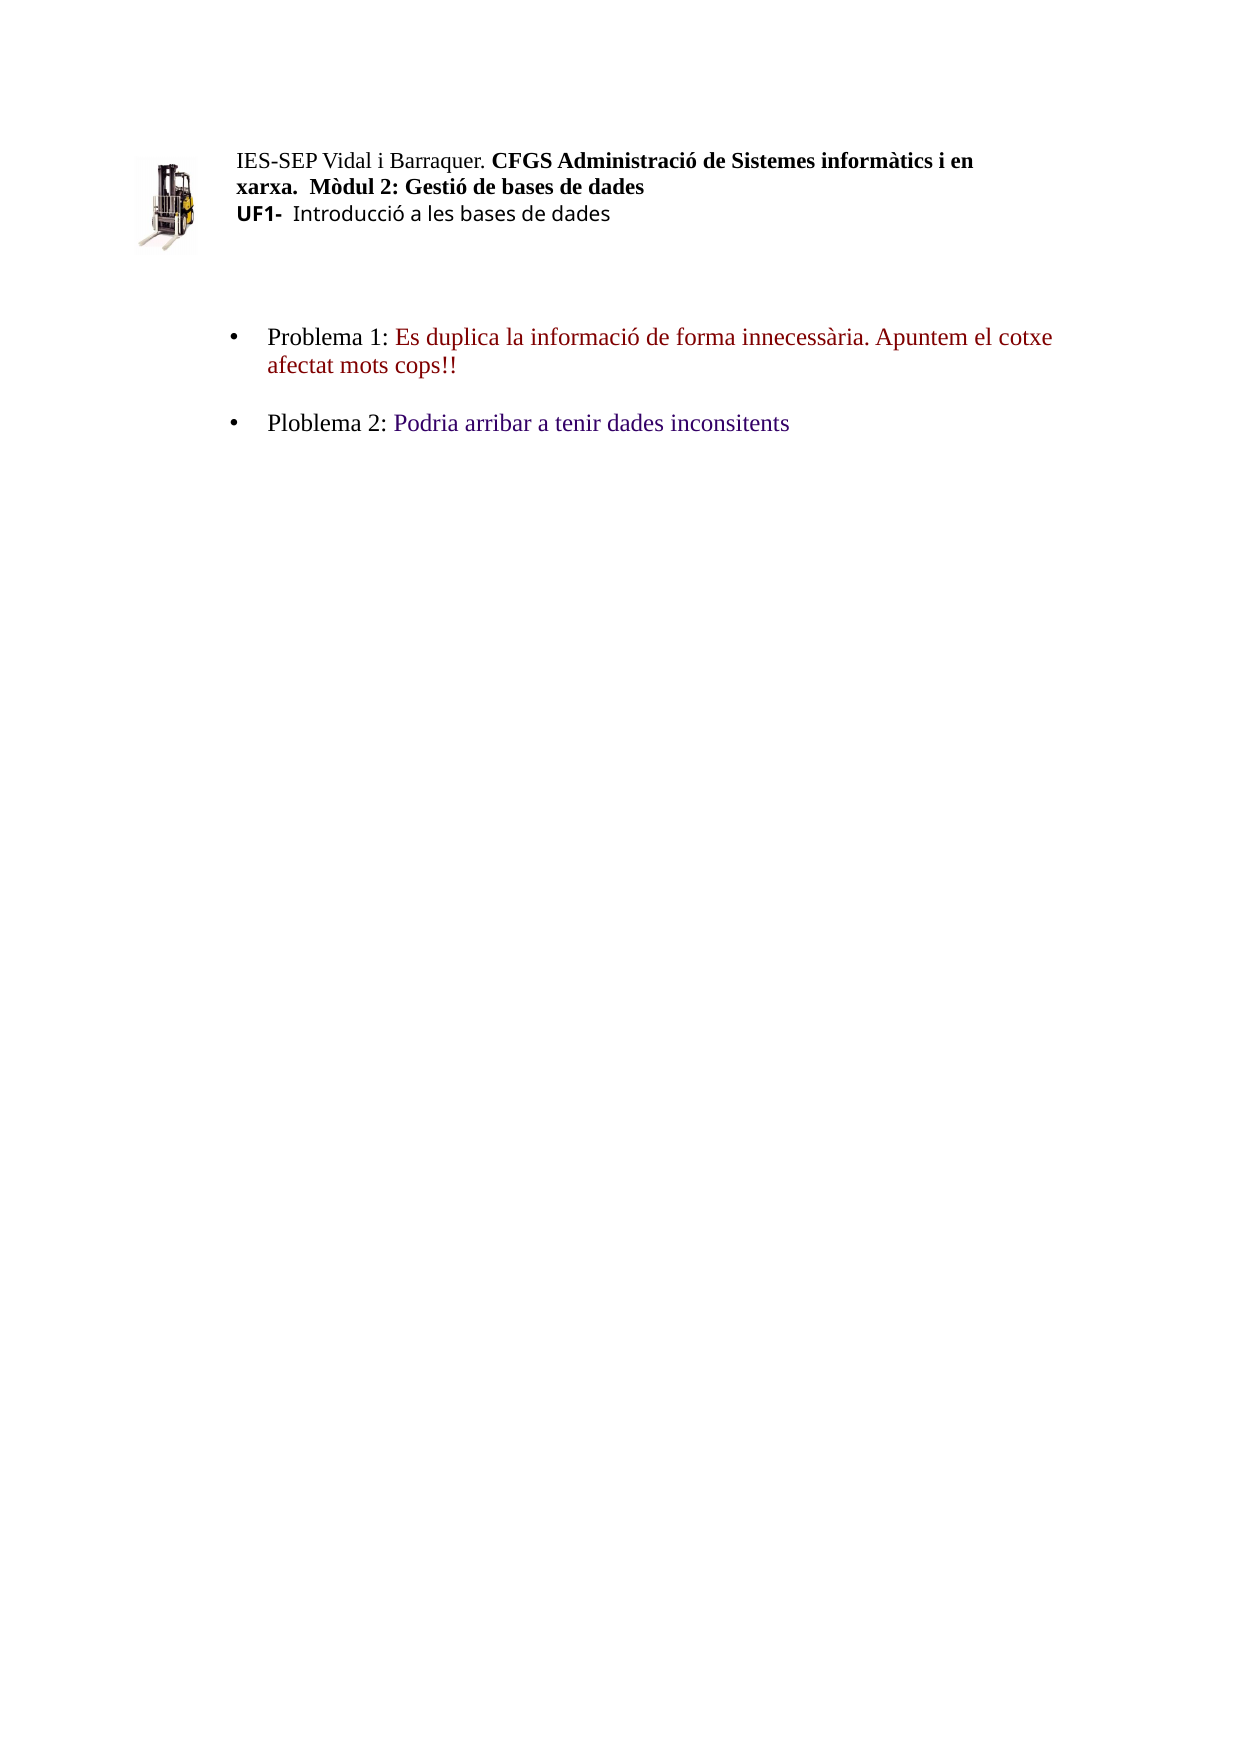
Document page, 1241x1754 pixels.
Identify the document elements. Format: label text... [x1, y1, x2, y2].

list Ploblema 2: Podria arribar a tenir dades inconsitents [229, 408, 1122, 437]
picture [134, 156, 198, 255]
list Problema 1: Es duplica la informació de forma innecessària. Apuntem el cotxe afectat mots cops!! [229, 322, 1122, 379]
